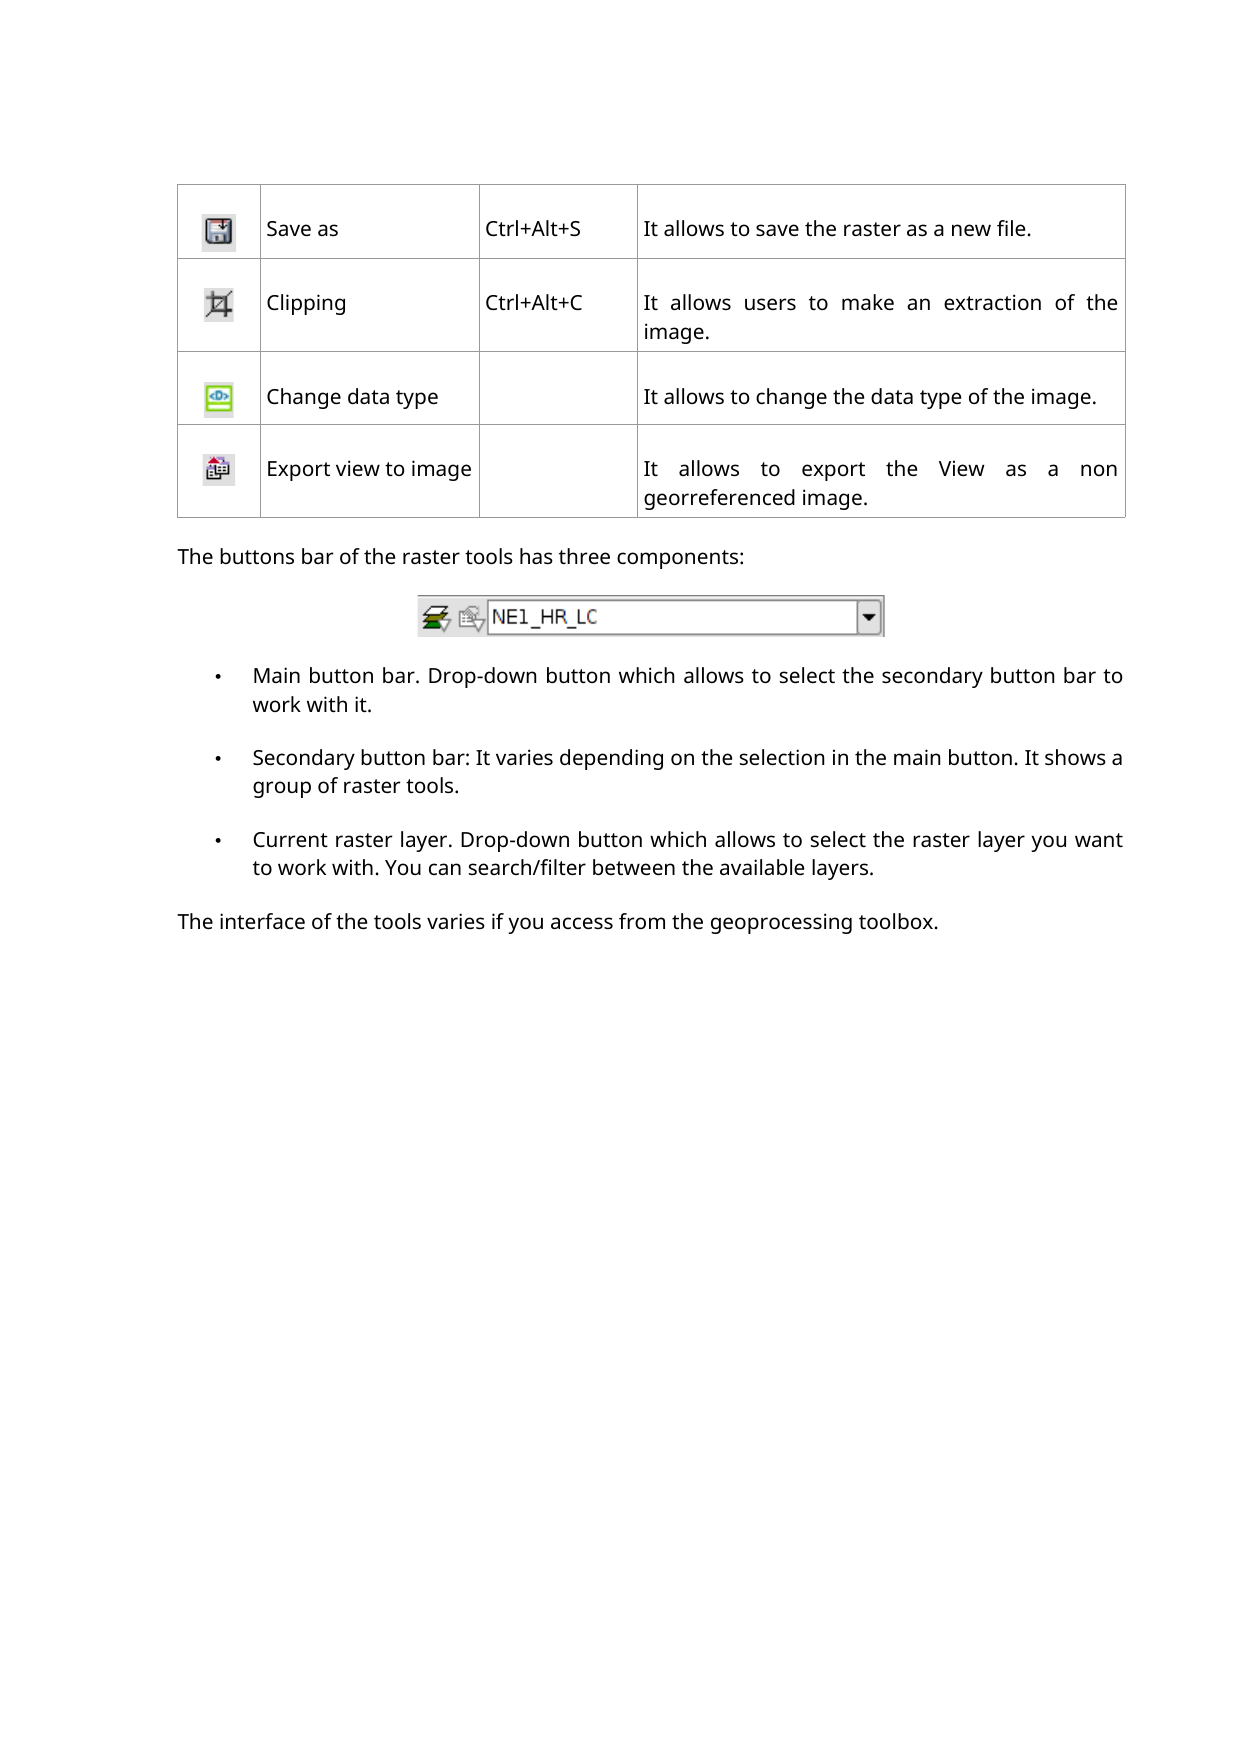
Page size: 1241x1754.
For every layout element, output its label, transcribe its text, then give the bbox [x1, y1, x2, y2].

table_cell Change data type [261, 352, 479, 424]
table_cell [178, 185, 260, 258]
table_cell Ctrl+Alt+S [480, 185, 637, 258]
picture [203, 288, 234, 322]
picture [201, 214, 237, 252]
picture [203, 382, 234, 418]
list Main button bar. Drop-down button which allows to select the secondary button bar to work with it. [215, 661, 1125, 718]
text The interface of the tools varies if you access from the geoprocessing toolbox. [177, 907, 1125, 935]
table_cell [480, 352, 637, 424]
table_cell [480, 425, 637, 517]
list Secondary button bar: It varies depending on the selection in the main button. It shows a group of raster tools. [215, 743, 1125, 800]
table_cell It allows to save the raster as a new file. [638, 185, 1125, 258]
table_cell Clipping [261, 259, 479, 351]
picture [417, 595, 885, 637]
table_cell [178, 259, 260, 351]
table_cell Export view to image [261, 425, 479, 517]
table_cell It allows to change the data type of the image. [638, 352, 1125, 424]
table_cell It allows to export the View as a non georreferenced image. [638, 425, 1125, 517]
table_cell Save as [261, 185, 479, 258]
text The buttons bar of the raster tools has three components: [177, 542, 1125, 571]
table_cell It allows users to make an extraction of the image. [638, 259, 1125, 351]
table_cell Ctrl+Alt+C [480, 259, 637, 351]
picture [202, 454, 236, 486]
list Current raster layer. Drop-down button which allows to select the raster layer you want to work with. You can search/filter between the available layers. [215, 825, 1125, 882]
table_cell [178, 352, 260, 424]
table_cell [178, 425, 260, 517]
